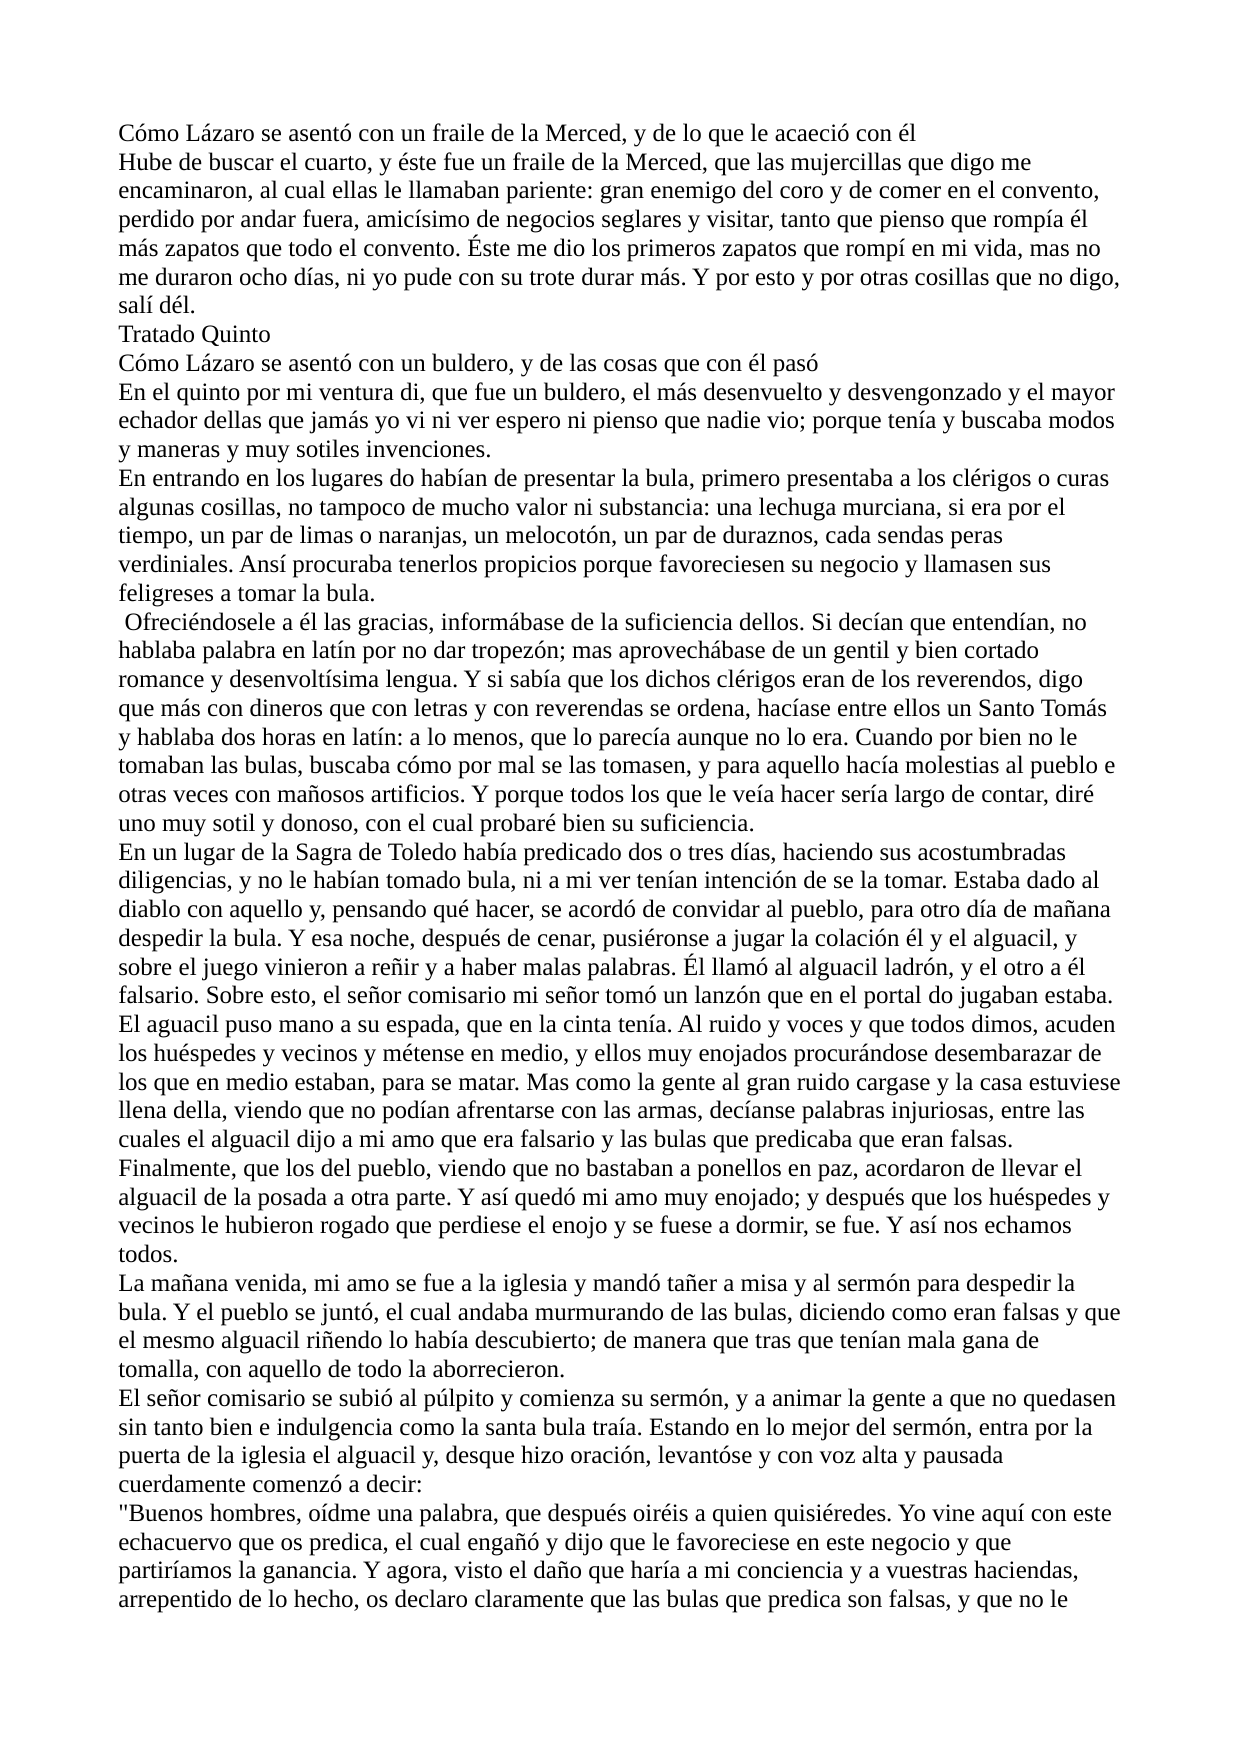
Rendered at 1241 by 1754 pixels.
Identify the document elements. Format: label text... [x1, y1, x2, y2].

text El señor comisario se subió al púlpito y comienza su sermón, y a animar la gente a que no quedasen sin tanto bien e indulgencia como la santa bula traía. Estando en lo mejor del sermón, entra por la puerta de la iglesia el alguacil y, desque hizo oración, levantóse y con voz alta y pausada cuerdamente comenzó a decir: [118, 1383, 1122, 1498]
text Cómo Lázaro se asentó con un buldero, y de las cosas que con él pasó [118, 348, 1122, 377]
text Ofreciéndosele a él las gracias, informábase de la suficiencia dellos. Si decían que entendían, no hablaba palabra en latín por no dar tropezón; mas aprovechábase de un gentil y bien cortado romance y desenvoltísima lengua. Y si sabía que los dichos clérigos eran de los reverendos, digo que más con dineros que con letras y con reverendas se ordena, hacíase entre ellos un Santo Tomás y hablaba dos horas en latín: a lo menos, que lo parecía aunque no lo era. Cuando por bien no le tomaban las bulas, buscaba cómo por mal se las tomasen, y para aquello hacía molestias al pueblo e otras veces con mañosos artificios. Y porque todos los que le veía hacer sería largo de contar, diré uno muy sotil y donoso, con el cual probaré bien su suficiencia. [118, 607, 1122, 837]
text Hube de buscar el cuarto, y éste fue un fraile de la Merced, que las mujercillas que digo me encaminaron, al cual ellas le llamaban pariente: gran enemigo del coro y de comer en el convento, perdido por andar fuera, amicísimo de negocios seglares y visitar, tanto que pienso que rompía él más zapatos que todo el convento. Éste me dio los primeros zapatos que rompí en mi vida, mas no me duraron ocho días, ni yo pude con su trote durar más. Y por esto y por otras cosillas que no digo, salí dél. [118, 147, 1122, 319]
text En entrando en los lugares do habían de presentar la bula, primero presentaba a los clérigos o curas algunas cosillas, no tampoco de mucho valor ni substancia: una lechuga murciana, si era por el tiempo, un par de limas o naranjas, un melocotón, un par de duraznos, cada sendas peras verdiniales. Ansí procuraba tenerlos propicios porque favoreciesen su negocio y llamasen sus feligreses a tomar la bula. [118, 463, 1122, 607]
text Finalmente, que los del pueblo, viendo que no bastaban a ponellos en paz, acordaron de llevar el alguacil de la posada a otra parte. Y así quedó mi amo muy enojado; y después que los huéspedes y vecinos le hubieron rogado que perdiese el enojo y se fuese a dormir, se fue. Y así nos echamos todos. [118, 1153, 1122, 1268]
text "Buenos hombres, oídme una palabra, que después oiréis a quien quisiéredes. Yo vine aquí con este echacuervo que os predica, el cual engañó y dijo que le favoreciese en este negocio y que partiríamos la ganancia. Y agora, visto el daño que haría a mi conciencia y a vuestras haciendas, arrepentido de lo hecho, os declaro claramente que las bulas que predica son falsas, y que no le [118, 1498, 1122, 1613]
text Cómo Lázaro se asentó con un fraile de la Merced, y de lo que le acaeció con él [118, 118, 1122, 147]
text En el quinto por mi ventura di, que fue un buldero, el más desenvuelto y desvengonzado y el mayor echador dellas que jamás yo vi ni ver espero ni pienso que nadie vio; porque tenía y buscaba modos y maneras y muy sotiles invenciones. [118, 377, 1122, 463]
text En un lugar de la Sagra de Toledo había predicado dos o tres días, haciendo sus acostumbradas diligencias, y no le habían tomado bula, ni a mi ver tenían intención de se la tomar. Estaba dado al diablo con aquello y, pensando qué hacer, se acordó de convidar al pueblo, para otro día de mañana despedir la bula. Y esa noche, después de cenar, pusiéronse a jugar la colación él y el alguacil, y sobre el juego vinieron a reñir y a haber malas palabras. Él llamó al alguacil ladrón, y el otro a él falsario. Sobre esto, el señor comisario mi señor tomó un lanzón que en el portal do jugaban estaba. El aguacil puso mano a su espada, que en la cinta tenía. Al ruido y voces y que todos dimos, acuden los huéspedes y vecinos y métense en medio, y ellos muy enojados procurándose desembarazar de los que en medio estaban, para se matar. Mas como la gente al gran ruido cargase y la casa estuviese llena della, viendo que no podían afrentarse con las armas, decíanse palabras injuriosas, entre las cuales el alguacil dijo a mi amo que era falsario y las bulas que predicaba que eran falsas. [118, 837, 1122, 1153]
text Tratado Quinto [118, 319, 1122, 348]
text La mañana venida, mi amo se fue a la iglesia y mandó tañer a misa y al sermón para despedir la bula. Y el pueblo se juntó, el cual andaba murmurando de las bulas, diciendo como eran falsas y que el mesmo alguacil riñendo lo había descubierto; de manera que tras que tenían mala gana de tomalla, con aquello de todo la aborrecieron. [118, 1268, 1122, 1383]
